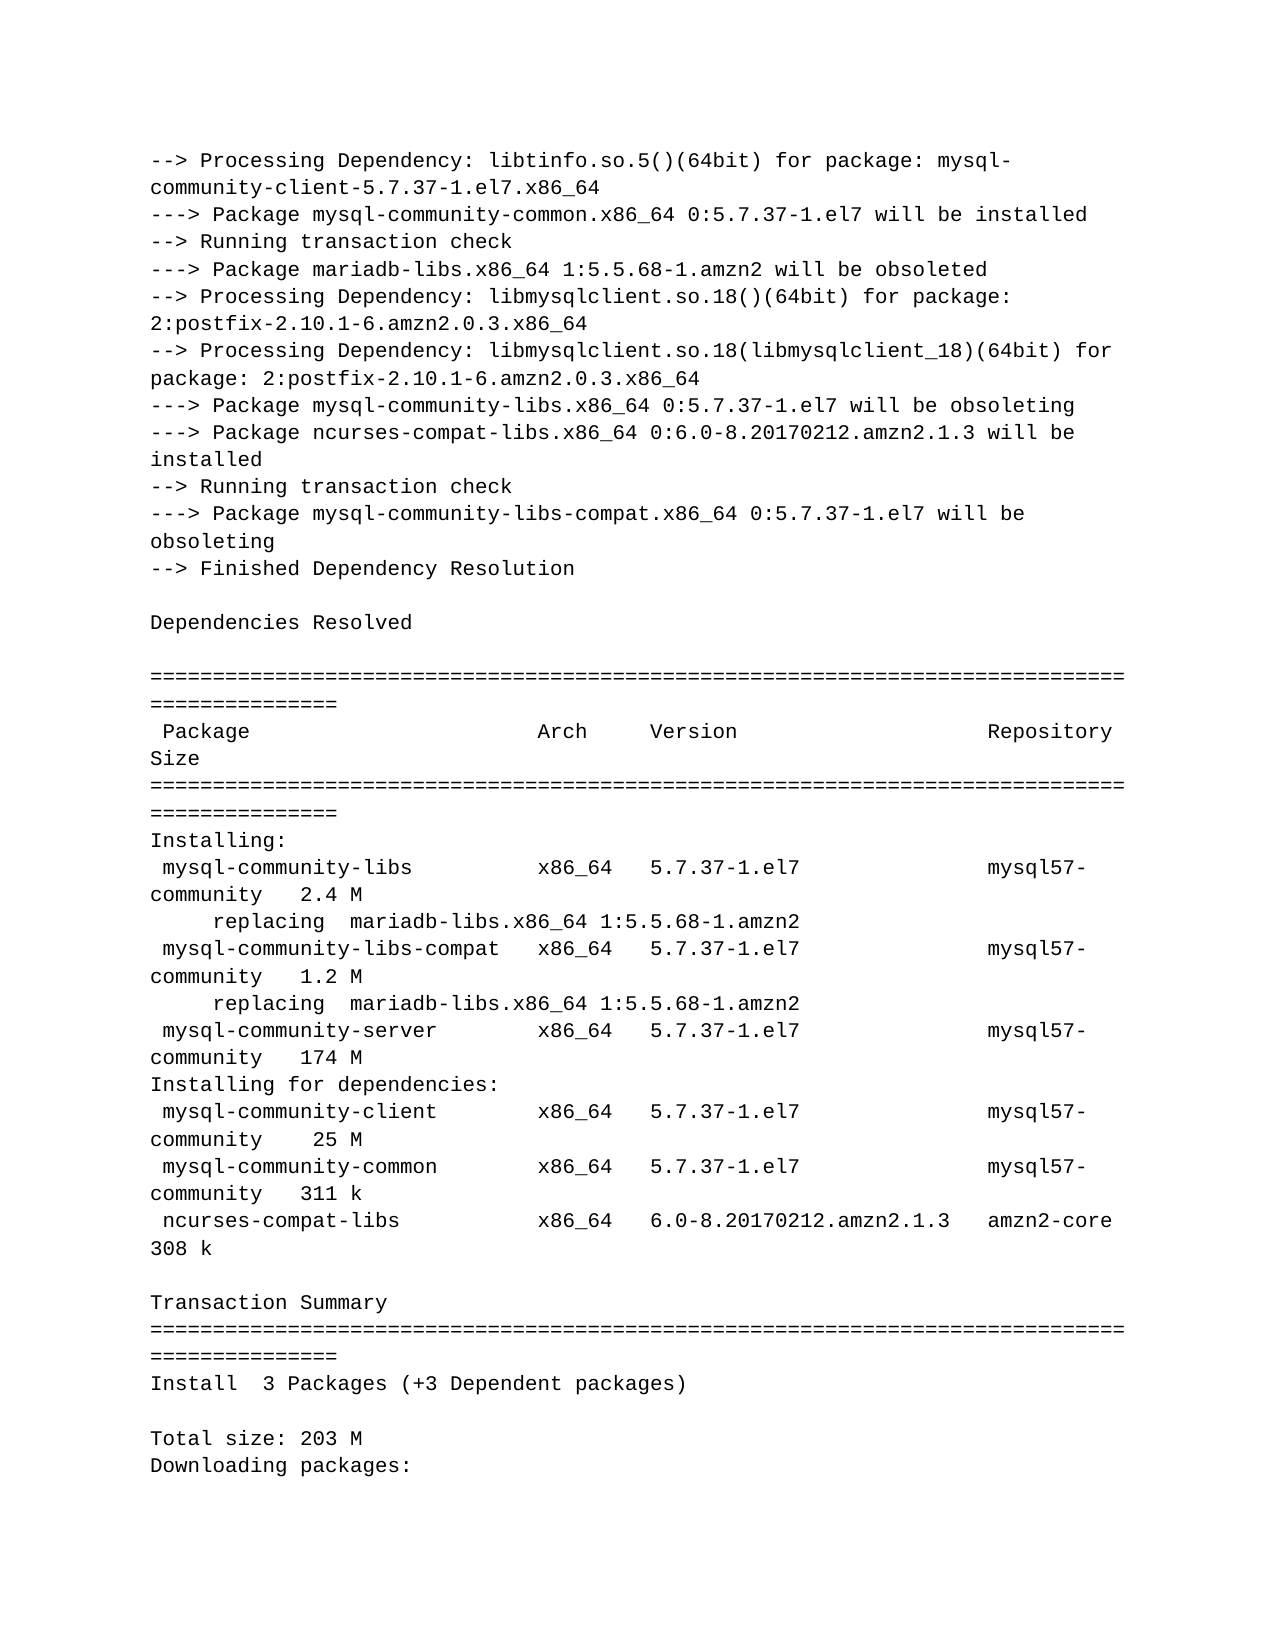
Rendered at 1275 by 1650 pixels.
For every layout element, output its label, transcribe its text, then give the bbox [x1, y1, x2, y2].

text ---> Package mysql-community-common.x86_64 0:5.7.37-1.el7 will be installed [150, 204, 1125, 228]
text Install 3 Packages (+3 Dependent packages) [150, 1373, 1125, 1397]
text Installing: [150, 830, 1125, 853]
text --> Running transaction check [150, 476, 1125, 500]
text ---> Package mysql-community-libs.x86_64 0:5.7.37-1.el7 will be obsoleting [150, 395, 1125, 418]
text Installing for dependencies: [150, 1074, 1125, 1098]
text replacing mariadb-libs.x86_64 1:5.5.68-1.amzn2 [150, 993, 1125, 1016]
text Transaction Summary [150, 1292, 1125, 1316]
text ============================================================================================= [150, 667, 1125, 717]
text Downloading packages: [150, 1455, 1125, 1479]
text --> Processing Dependency: libtinfo.so.5()(64bit) for package: mysql-community-client-5.7.37-1.el7.x86_64 [150, 150, 1125, 201]
text mysql-community-common x86_64 5.7.37-1.el7 mysql57-community 311 k [150, 1156, 1125, 1207]
text --> Finished Dependency Resolution [150, 558, 1125, 581]
text Package Arch Version Repository Size [150, 721, 1125, 772]
text ============================================================================================= [150, 1319, 1125, 1370]
text ---> Package ncurses-compat-libs.x86_64 0:6.0-8.20170212.amzn2.1.3 will be installed [150, 422, 1125, 473]
text mysql-community-libs x86_64 5.7.37-1.el7 mysql57-community 2.4 M [150, 857, 1125, 908]
text --> Processing Dependency: libmysqlclient.so.18(libmysqlclient_18)(64bit) for package: 2:postfix-2.10.1-6.amzn2.0.3.x86_64 [150, 340, 1125, 391]
text --> Processing Dependency: libmysqlclient.so.18()(64bit) for package: 2:postfix-2.10.1-6.amzn2.0.3.x86_64 [150, 286, 1125, 337]
text Total size: 203 M [150, 1428, 1125, 1451]
text mysql-community-libs-compat x86_64 5.7.37-1.el7 mysql57-community 1.2 M [150, 938, 1125, 989]
text ncurses-compat-libs x86_64 6.0-8.20170212.amzn2.1.3 amzn2-core 308 k [150, 1210, 1125, 1261]
text mysql-community-client x86_64 5.7.37-1.el7 mysql57-community 25 M [150, 1102, 1125, 1152]
text mysql-community-server x86_64 5.7.37-1.el7 mysql57-community 174 M [150, 1020, 1125, 1071]
text replacing mariadb-libs.x86_64 1:5.5.68-1.amzn2 [150, 911, 1125, 935]
text ---> Package mysql-community-libs-compat.x86_64 0:5.7.37-1.el7 will be obsoleting [150, 503, 1125, 554]
text ---> Package mariadb-libs.x86_64 1:5.5.68-1.amzn2 will be obsoleted [150, 259, 1125, 282]
text Dependencies Resolved [150, 612, 1125, 636]
text --> Running transaction check [150, 232, 1125, 255]
text ============================================================================================= [150, 775, 1125, 826]
